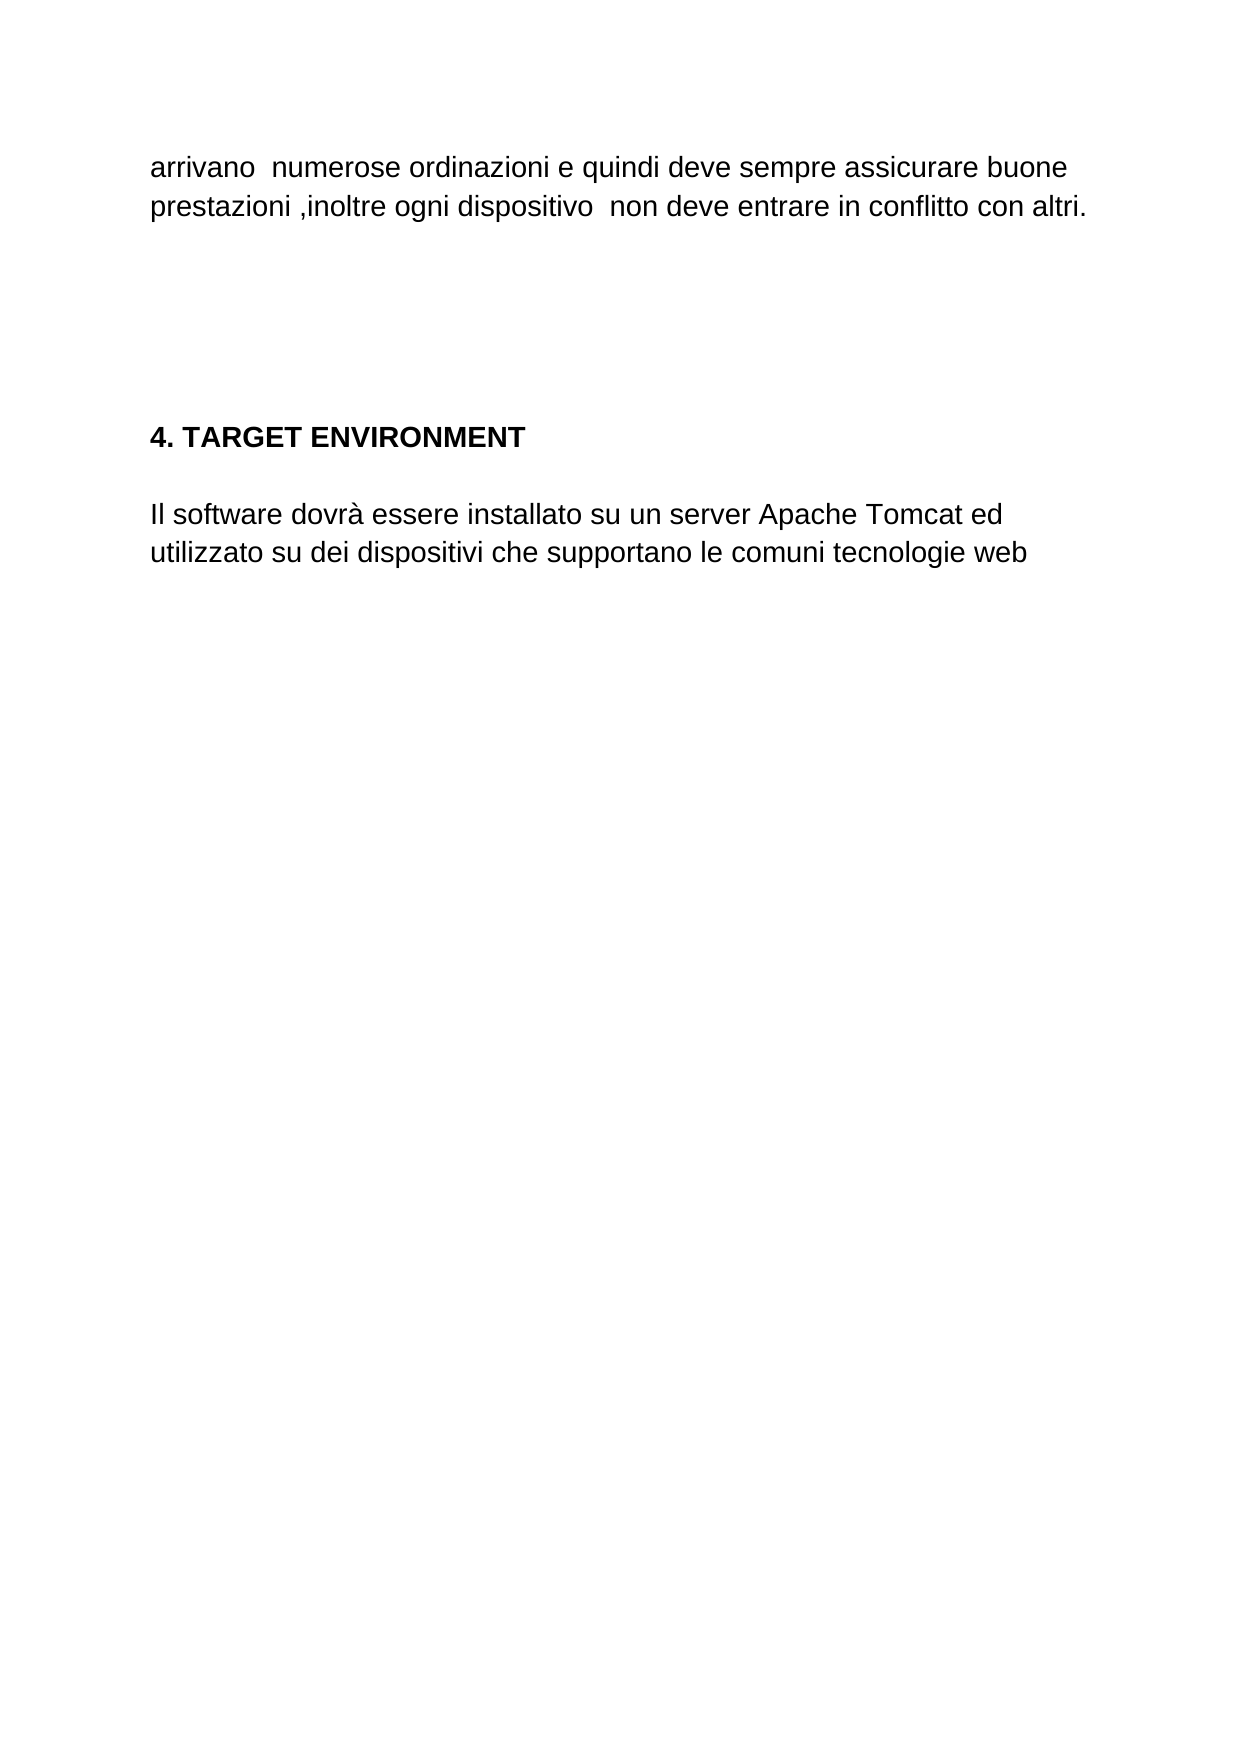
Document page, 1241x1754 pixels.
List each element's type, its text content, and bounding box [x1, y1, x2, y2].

text 4. TARGET ENVIRONMENT [150, 420, 1094, 453]
text Il software dovrà essere installato su un server Apache Tomcat ed utilizzato su dei dispositivi che supportano le comuni tecnologie web [150, 497, 1094, 569]
text arrivano numerose ordinazioni e quindi deve sempre assicurare buone prestazioni ,inoltre ogni dispositivo non deve entrare in conflitto con altri. [150, 150, 1094, 222]
